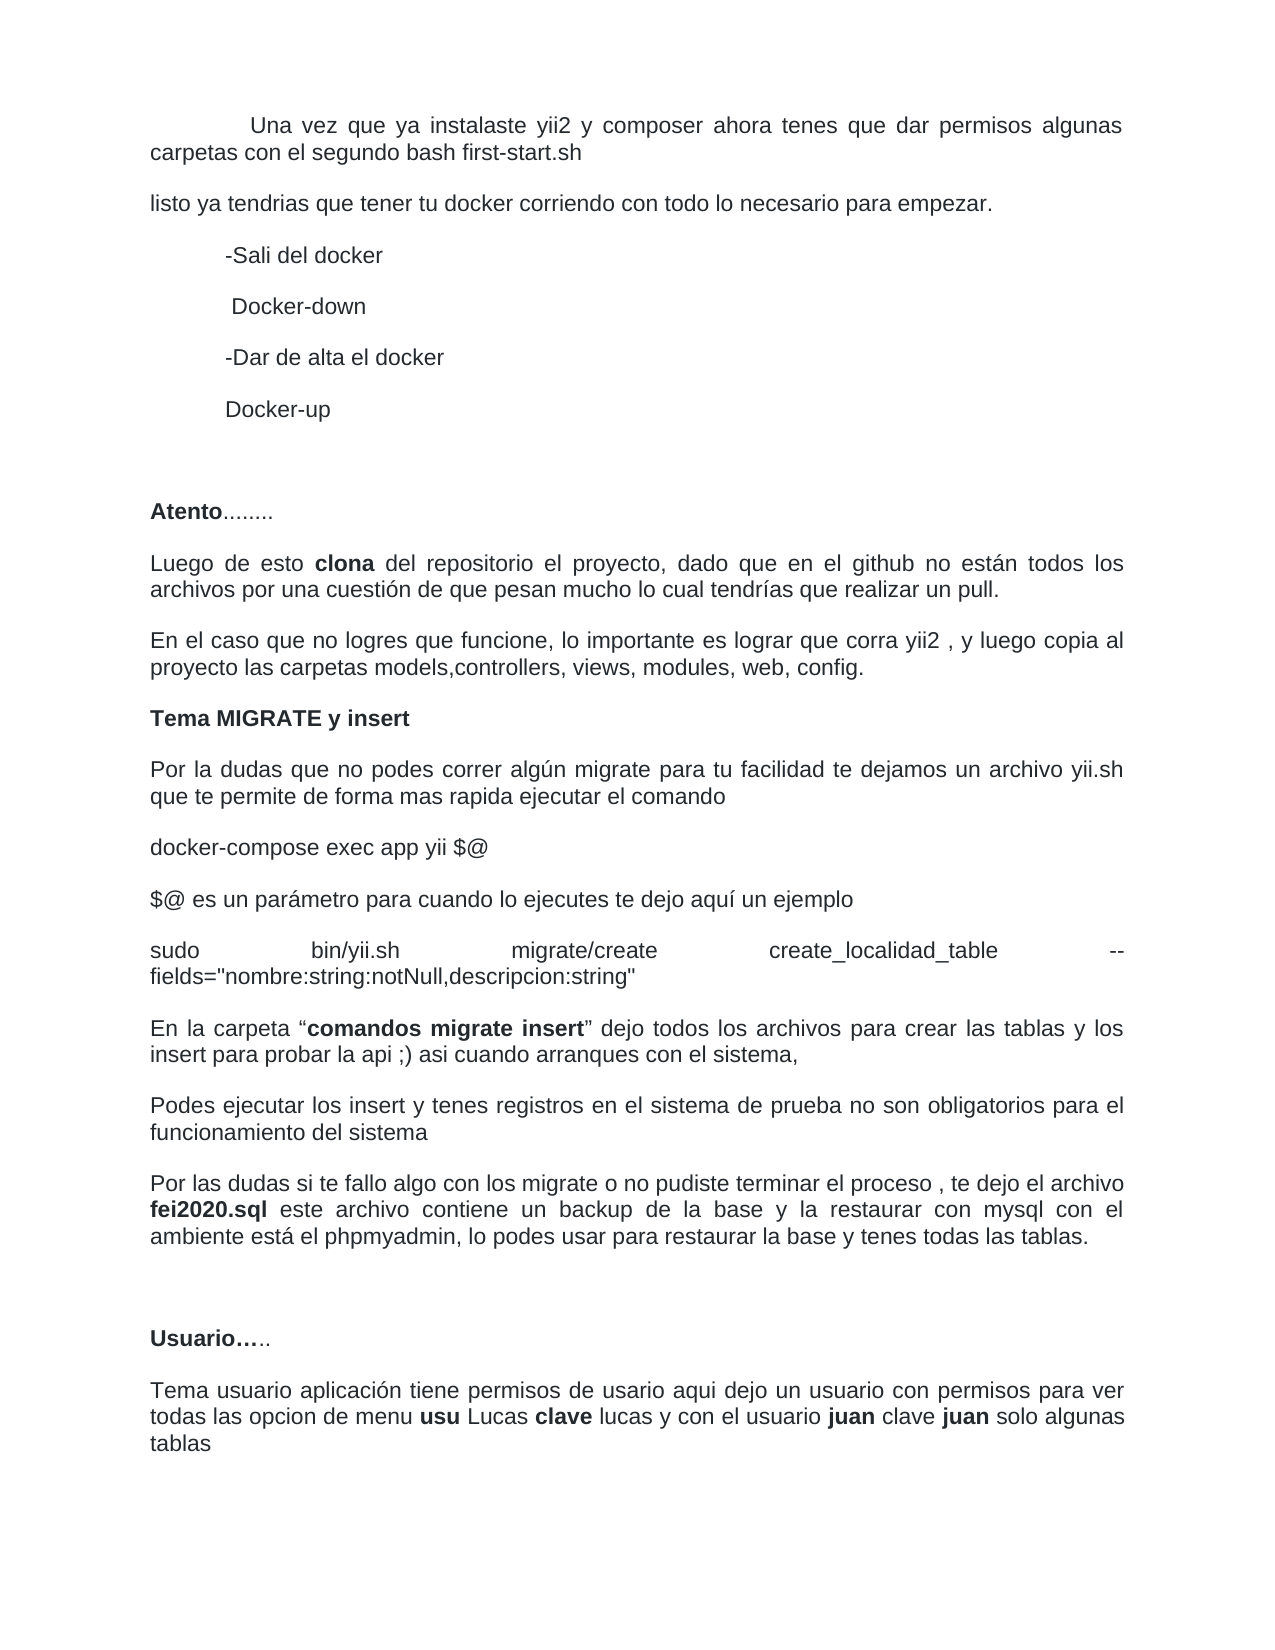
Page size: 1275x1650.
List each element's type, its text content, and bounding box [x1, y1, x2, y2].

text Tema usuario aplicación tiene permisos de usario aqui dejo un usuario con permisos para ver todas las opcion de menu usu Lucas clave lucas y con el usuario juan clave juan solo algunas tablas [150, 1377, 1125, 1456]
text Una vez que ya instalaste yii2 y composer ahora tenes que dar permisos algunas carpetas con el segundo bash first-start.sh [150, 112, 1125, 165]
text En el caso que no logres que funcione, lo importante es lograr que corra yii2 , y luego copia al proyecto las carpetas models,controllers, views, modules, web, config. [150, 627, 1125, 680]
text Luego de esto clona del repositorio el proyecto, dado que en el github no están todos los archivos por una cuestión de que pesan mucho lo cual tendrías que realizar un pull. [150, 550, 1125, 602]
text listo ya tendrias que tener tu docker corriendo con todo lo necesario para empezar. [150, 190, 1125, 217]
text Docker-down [150, 293, 1125, 319]
text -Dar de alta el docker [150, 344, 1125, 371]
text sudo bin/yii.sh migrate/create create_localidad_table --fields="nombre:string:notNull,descripcion:string" [150, 937, 1125, 989]
text Podes ejecutar los insert y tenes registros en el sistema de prueba no son obligatorios para el funcionamiento del sistema [150, 1092, 1125, 1145]
text Atento........ [150, 498, 1125, 525]
text -Sali del docker [150, 242, 1125, 268]
text Docker-up [150, 396, 1125, 422]
text Por la dudas que no podes correr algún migrate para tu facilidad te dejamos un archivo yii.sh que te permite de forma mas rapida ejecutar el comando [150, 756, 1125, 809]
text En la carpeta “comandos migrate insert” dejo todos los archivos para crear las tablas y los insert para probar la api ;) asi cuando arranques con el sistema, [150, 1014, 1125, 1067]
text $@ es un parámetro para cuando lo ejecutes te dejo aquí un ejemplo [150, 886, 1125, 912]
text Tema MIGRATE y insert [150, 705, 1125, 731]
text docker-compose exec app yii $@ [150, 834, 1125, 861]
text Usuario….. [150, 1325, 1125, 1352]
text Por las dudas si te fallo algo con los migrate o no pudiste terminar el proceso , te dejo el archivo fei2020.sql este archivo contiene un backup de la base y la restaurar con mysql con el ambiente está el phpmyadmin, lo podes usar para restaurar la base y tenes todas las tablas. [150, 1170, 1125, 1249]
